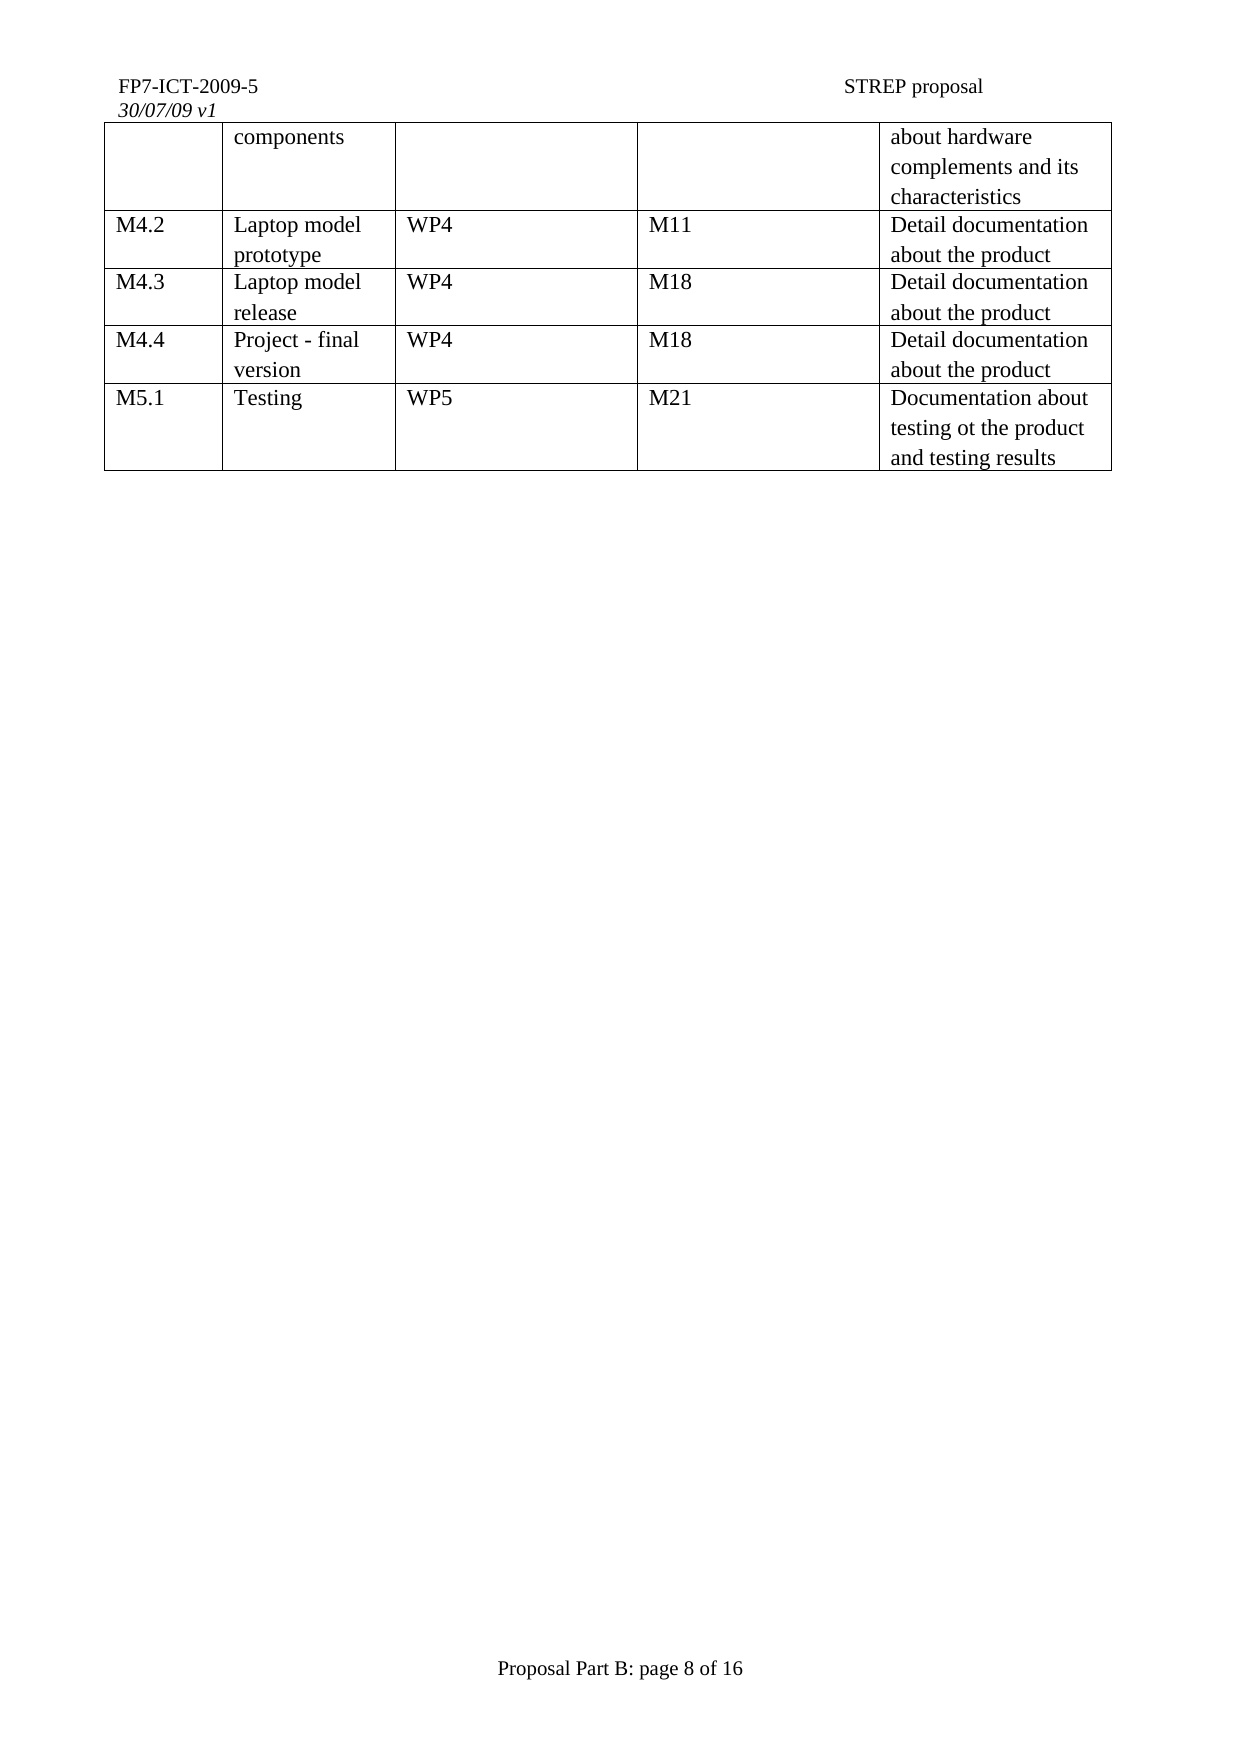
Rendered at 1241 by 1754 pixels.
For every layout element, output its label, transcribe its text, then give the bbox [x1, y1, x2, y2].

table_cell M18 [638, 326, 879, 383]
table_cell M11 [638, 211, 879, 267]
table_cell WP4 [396, 326, 637, 383]
table_cell M21 [638, 384, 879, 470]
table_cell WP4 [396, 211, 637, 267]
table_cell M18 [638, 269, 879, 325]
table_cell [396, 123, 637, 210]
table_cell components [223, 123, 395, 210]
table_cell Laptop model prototype [223, 211, 395, 267]
table_cell Testing [223, 384, 395, 470]
table_cell Detail documentation about the product [880, 326, 1111, 383]
table_cell WP4 [396, 269, 637, 325]
table_cell [638, 123, 879, 210]
table_cell M4.2 [105, 211, 222, 267]
table_cell Project - final version [223, 326, 395, 383]
table_cell M4.3 [105, 269, 222, 325]
table_cell Laptop model release [223, 269, 395, 325]
table_cell Detail documentation about the product [880, 211, 1111, 267]
table_cell about hardware complements and its characteristics [880, 123, 1111, 210]
table_cell Documentation about testing ot the product and testing results [880, 384, 1111, 470]
table_cell M4.4 [105, 326, 222, 383]
table_cell [105, 123, 222, 210]
table_cell M5.1 [105, 384, 222, 470]
table_cell WP5 [396, 384, 637, 470]
table_cell Detail documentation about the product [880, 269, 1111, 325]
